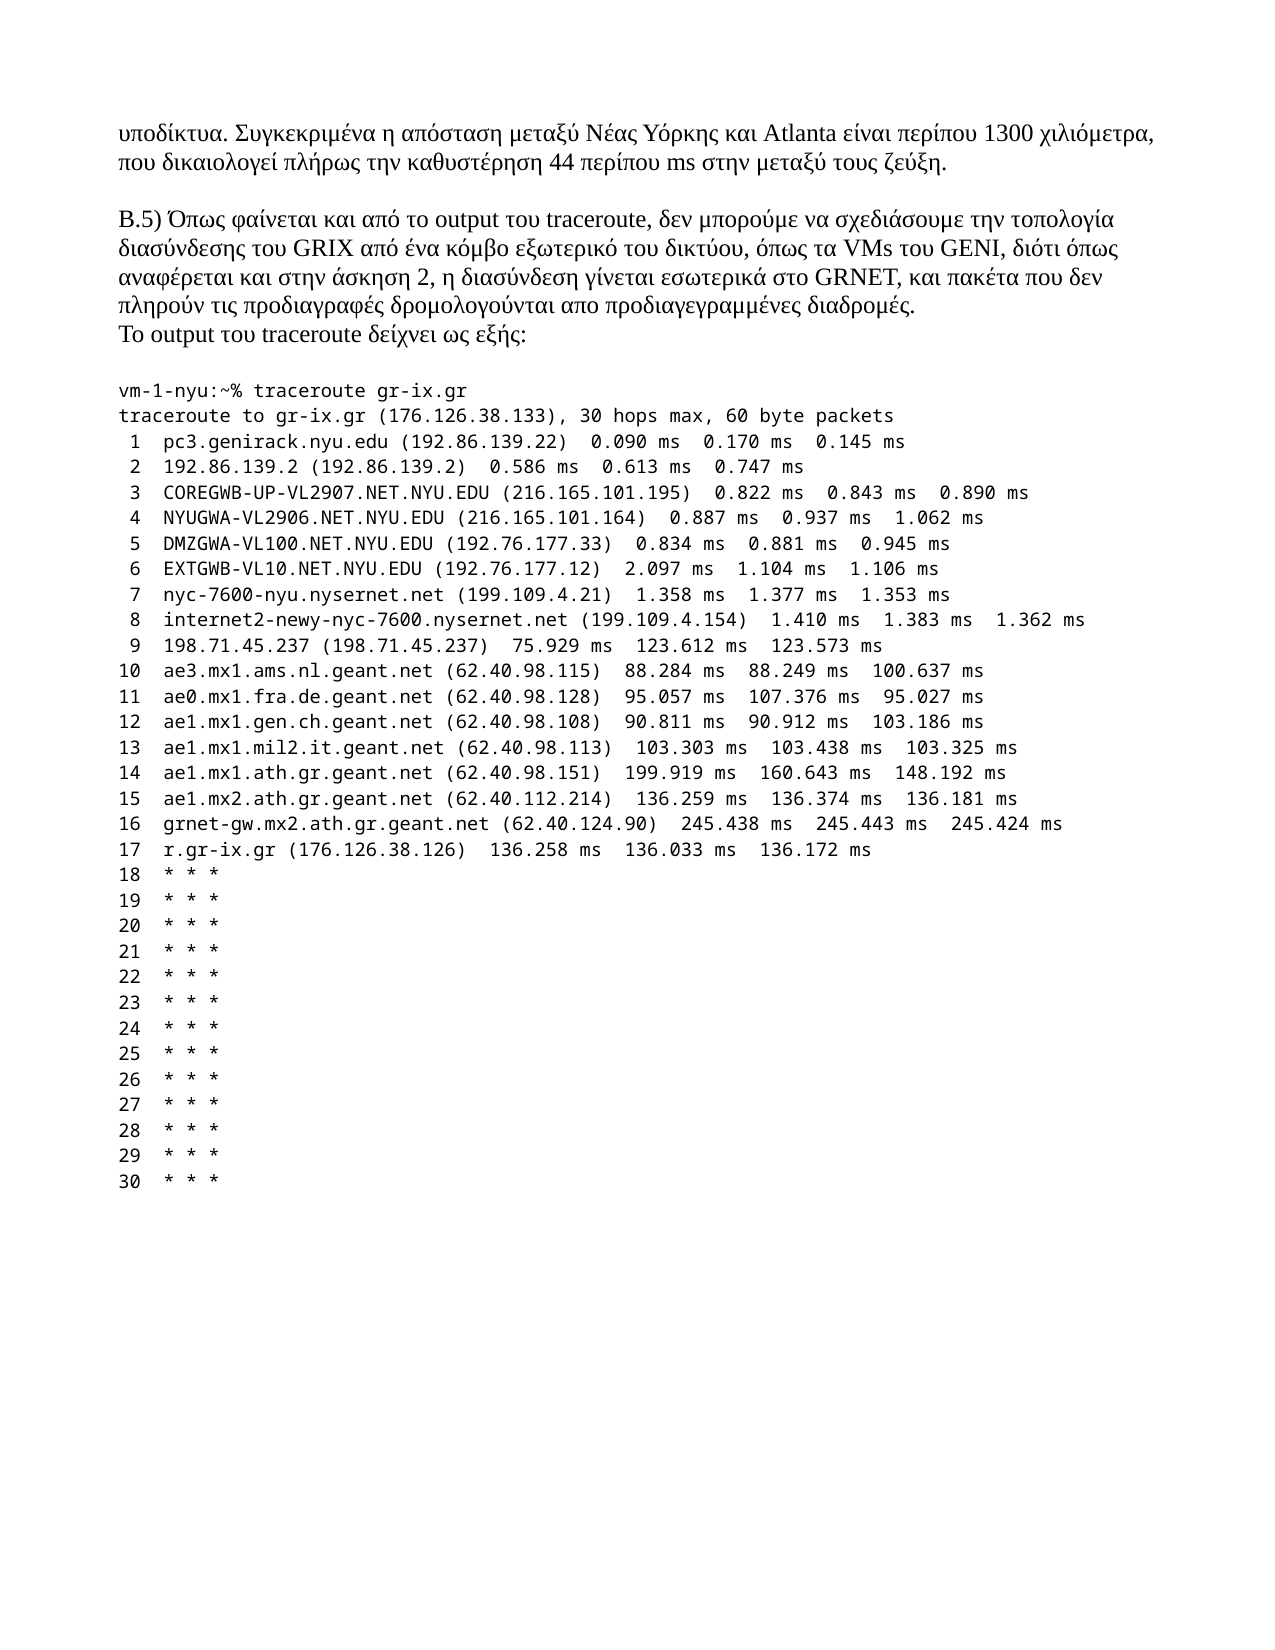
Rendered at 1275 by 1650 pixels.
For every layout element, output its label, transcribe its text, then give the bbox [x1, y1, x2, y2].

text 28 * * * [118, 1117, 1157, 1142]
text 9 198.71.45.237 (198.71.45.237) 75.929 ms 123.612 ms 123.573 ms [118, 632, 1157, 658]
text 13 ae1.mx1.mil2.it.geant.net (62.40.98.113) 103.303 ms 103.438 ms 103.325 ms [118, 734, 1157, 760]
text 29 * * * [118, 1142, 1157, 1168]
text Το output του traceroute δείχνει ως εξής: [118, 319, 1157, 348]
text 5 DMZGWA-VL100.NET.NYU.EDU (192.76.177.33) 0.834 ms 0.881 ms 0.945 ms [118, 530, 1157, 556]
text 21 * * * [118, 938, 1157, 964]
text 11 ae0.mx1.fra.de.geant.net (62.40.98.128) 95.057 ms 107.376 ms 95.027 ms [118, 683, 1157, 709]
text 27 * * * [118, 1091, 1157, 1117]
text υποδίκτυα. Συγκεκριμένα η απόσταση μεταξύ Νέας Υόρκης και Atlanta είναι περίπου 1300 χιλιόμετρα, που δικαιολογεί πλήρως την καθυστέρηση 44 περίπου ms στην μεταξύ τους ζεύξη. [118, 118, 1157, 176]
text 30 * * * [118, 1168, 1157, 1193]
text 15 ae1.mx2.ath.gr.geant.net (62.40.112.214) 136.259 ms 136.374 ms 136.181 ms [118, 785, 1157, 811]
text 8 internet2-newy-nyc-7600.nysernet.net (199.109.4.154) 1.410 ms 1.383 ms 1.362 ms [118, 607, 1157, 632]
text 1 pc3.genirack.nyu.edu (192.86.139.22) 0.090 ms 0.170 ms 0.145 ms [118, 428, 1157, 453]
text 17 r.gr-ix.gr (176.126.38.126) 136.258 ms 136.033 ms 136.172 ms [118, 836, 1157, 862]
text 19 * * * [118, 887, 1157, 913]
text 10 ae3.mx1.ams.nl.geant.net (62.40.98.115) 88.284 ms 88.249 ms 100.637 ms [118, 658, 1157, 683]
text 23 * * * [118, 989, 1157, 1015]
text vm-1-nyu:~% traceroute gr-ix.gr [118, 377, 1157, 402]
text 26 * * * [118, 1066, 1157, 1091]
text 24 * * * [118, 1015, 1157, 1040]
text 25 * * * [118, 1040, 1157, 1066]
text Β.5) Όπως φαίνεται και από το output του traceroute, δεν μπορούμε να σχεδιάσουμε την τοπολογία διασύνδεσης του GRIX από ένα κόμβο εξωτερικό του δικτύου, όπως τα VMs του GENI, διότι όπως αναφέρεται και στην άσκηση 2, η διασύνδεση γίνεται εσωτερικά στο GRNET, και πακέτα που δεν πληρούν τις προδιαγραφές δρομολογούνται απο προδιαγεγραμμένες διαδρομές. [118, 204, 1157, 319]
text 2 192.86.139.2 (192.86.139.2) 0.586 ms 0.613 ms 0.747 ms [118, 453, 1157, 479]
text 14 ae1.mx1.ath.gr.geant.net (62.40.98.151) 199.919 ms 160.643 ms 148.192 ms [118, 760, 1157, 785]
text 7 nyc-7600-nyu.nysernet.net (199.109.4.21) 1.358 ms 1.377 ms 1.353 ms [118, 581, 1157, 607]
text 18 * * * [118, 862, 1157, 887]
text 12 ae1.mx1.gen.ch.geant.net (62.40.98.108) 90.811 ms 90.912 ms 103.186 ms [118, 709, 1157, 734]
text 22 * * * [118, 964, 1157, 989]
text 6 EXTGWB-VL10.NET.NYU.EDU (192.76.177.12) 2.097 ms 1.104 ms 1.106 ms [118, 556, 1157, 581]
text 20 * * * [118, 913, 1157, 938]
text traceroute to gr-ix.gr (176.126.38.133), 30 hops max, 60 byte packets [118, 402, 1157, 428]
text 4 NYUGWA-VL2906.NET.NYU.EDU (216.165.101.164) 0.887 ms 0.937 ms 1.062 ms [118, 504, 1157, 530]
text 16 grnet-gw.mx2.ath.gr.geant.net (62.40.124.90) 245.438 ms 245.443 ms 245.424 ms [118, 811, 1157, 836]
text 3 COREGWB-UP-VL2907.NET.NYU.EDU (216.165.101.195) 0.822 ms 0.843 ms 0.890 ms [118, 479, 1157, 504]
